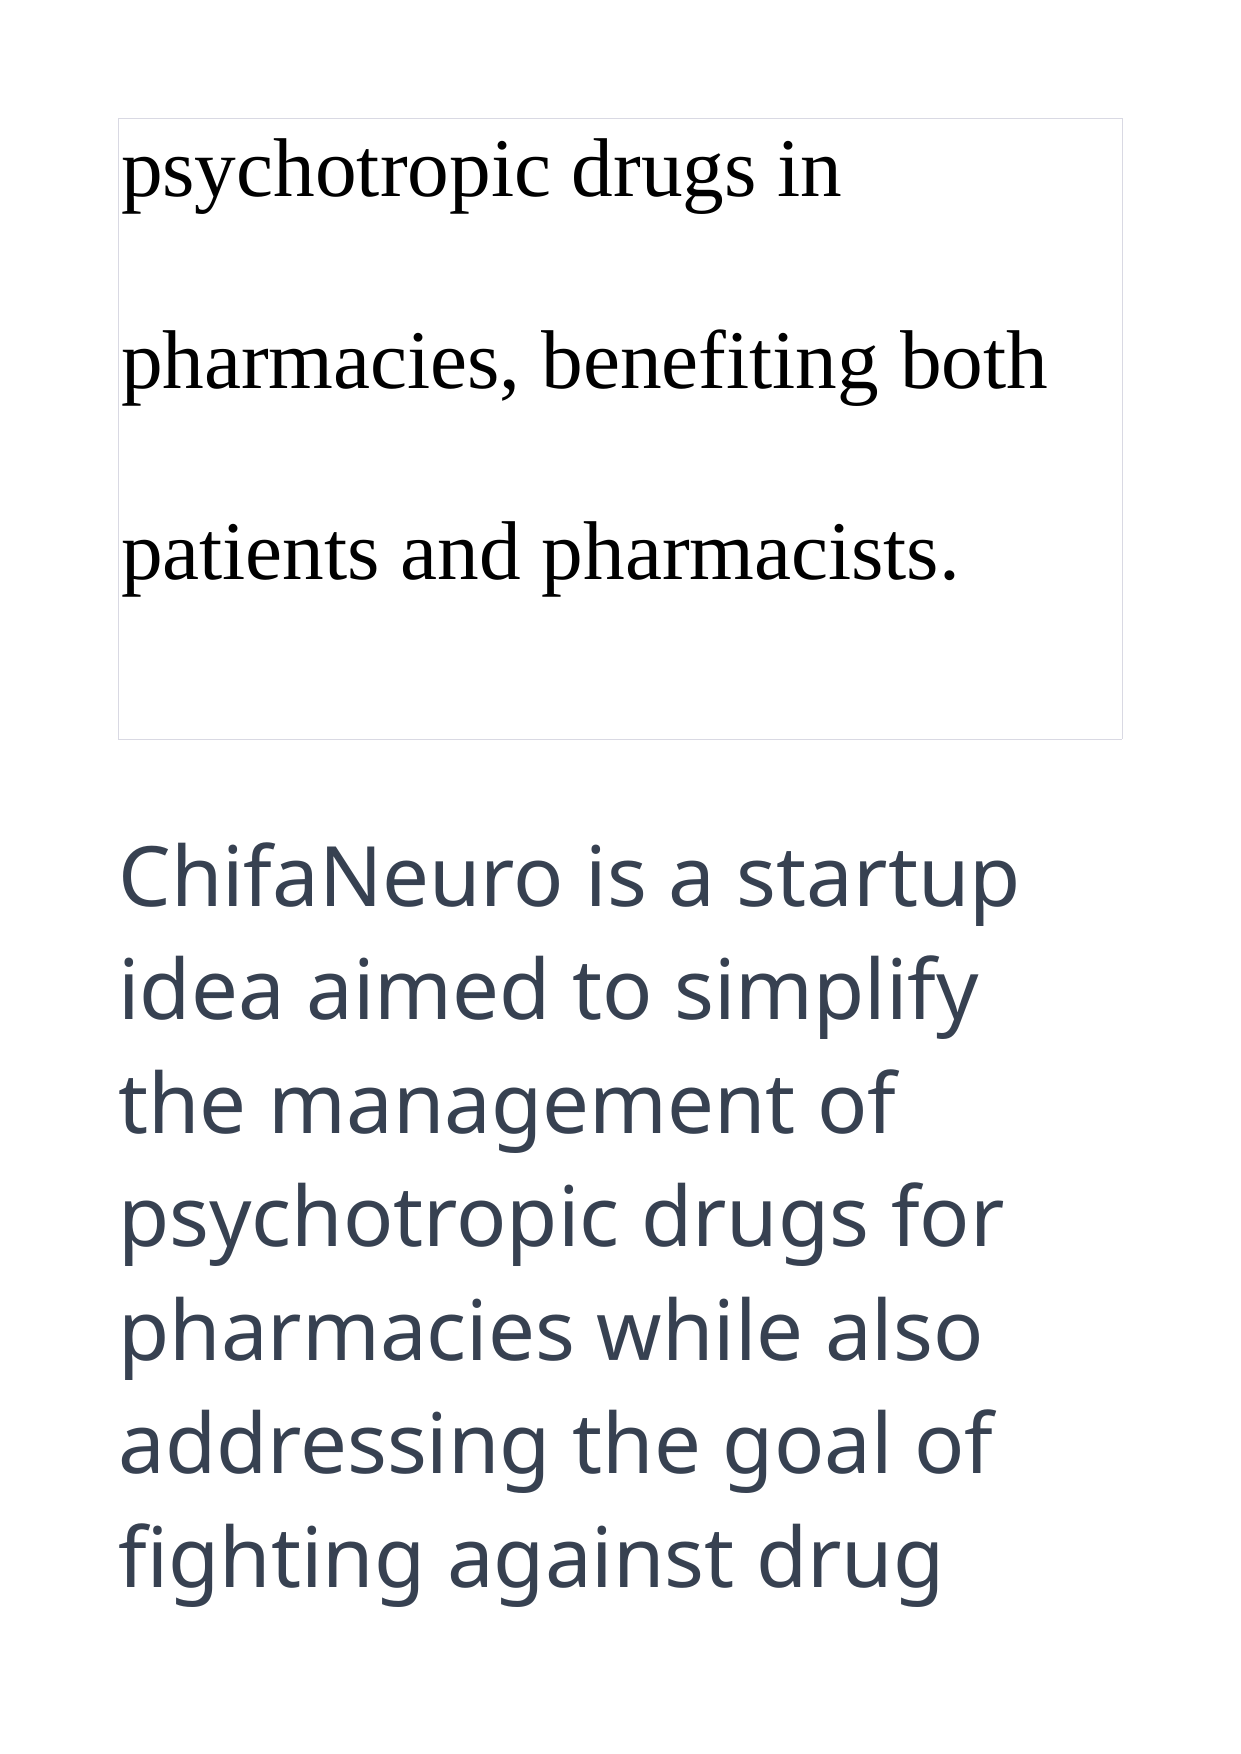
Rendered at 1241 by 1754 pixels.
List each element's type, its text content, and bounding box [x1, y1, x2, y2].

text ChifaNeuro is a startup idea aimed to simplify the management of psychotropic drugs for pharmacies while also addressing the goal of fighting against drug [118, 817, 1122, 1612]
text psychotropic drugs in pharmacies, benefiting both patients and pharmacists. [119, 119, 1122, 598]
